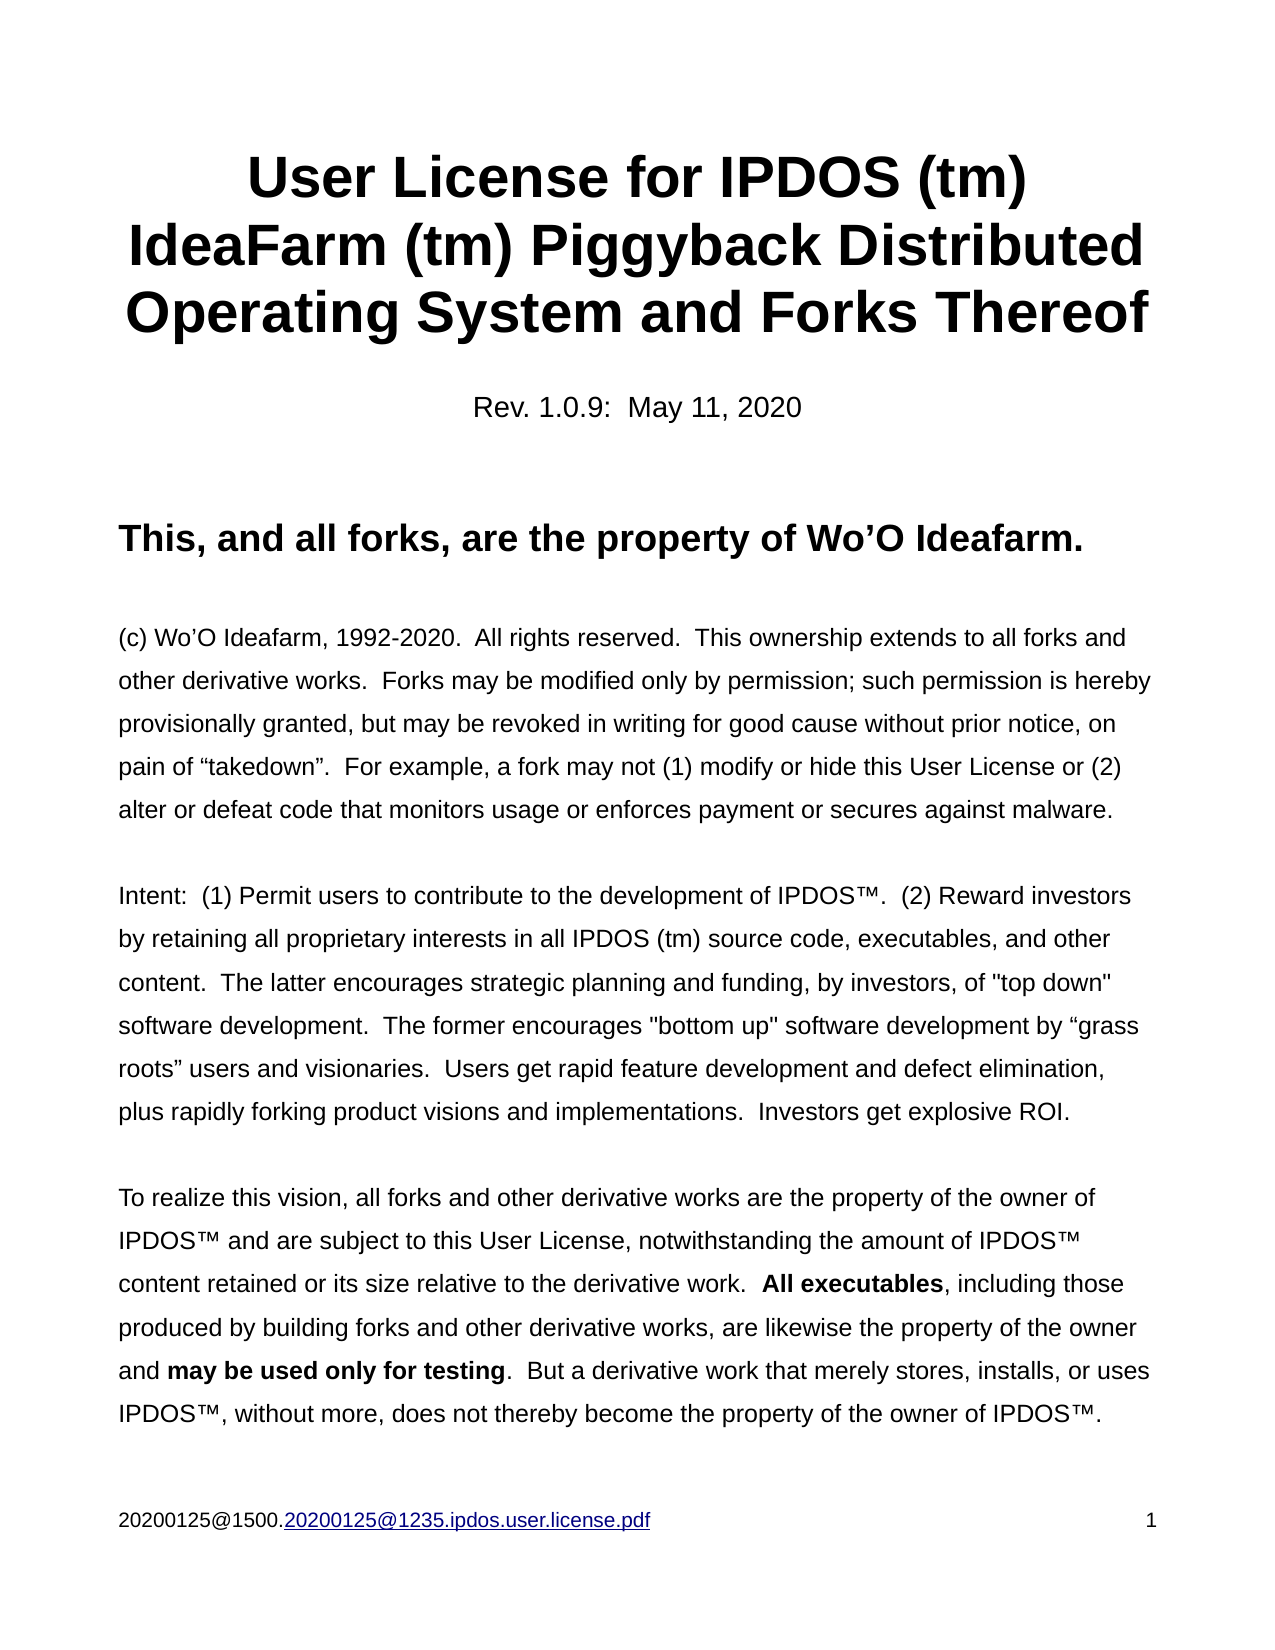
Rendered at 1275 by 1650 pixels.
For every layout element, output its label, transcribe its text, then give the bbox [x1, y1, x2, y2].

text To realize this vision, all forks and other derivative works are the property of the owner of IPDOS™ and are subject to this User License, notwithstanding the amount of IPDOS™ content retained or its size relative to the derivative work. All executables, including those produced by building forks and other derivative works, are likewise the property of the owner and may be used only for testing. But a derivative work that merely stores, installs, or uses IPDOS™, without more, does not thereby become the property of the owner of IPDOS™. [118, 1183, 1157, 1427]
title User License for IPDOS (tm) IdeaFarm (tm) Piggyback Distributed Operating System and Forks Thereof [118, 143, 1157, 344]
text Intent: (1) Permit users to contribute to the development of IPDOS™. (2) Reward investors by retaining all proprietary interests in all IPDOS (tm) source code, executables, and other content. The latter encourages strategic planning and funding, by investors, of "top down" software development. The former encourages "bottom up" software development by “grass roots” users and visionaries. Users get rapid feature development and defect elimination, plus rapidly forking product visions and implementations. Investors get explosive ROI. [118, 881, 1157, 1126]
text Rev. 1.0.9: May 11, 2020 [118, 390, 1157, 424]
text (c) Wo’O Ideafarm, 1992-2020. All rights reserved. This ownership extends to all forks and other derivative works. Forks may be modified only by permission; such permission is hereby provisionally granted, but may be revoked in writing for good cause without prior notice, on pain of “takedown”. For example, a fork may not (1) modify or hide this User License or (2) alter or defeat code that monitors usage or enforces payment or secures against malware. [118, 622, 1157, 824]
subtitle This, and all forks, are the property of Wo’O Ideafarm. [118, 516, 1157, 560]
